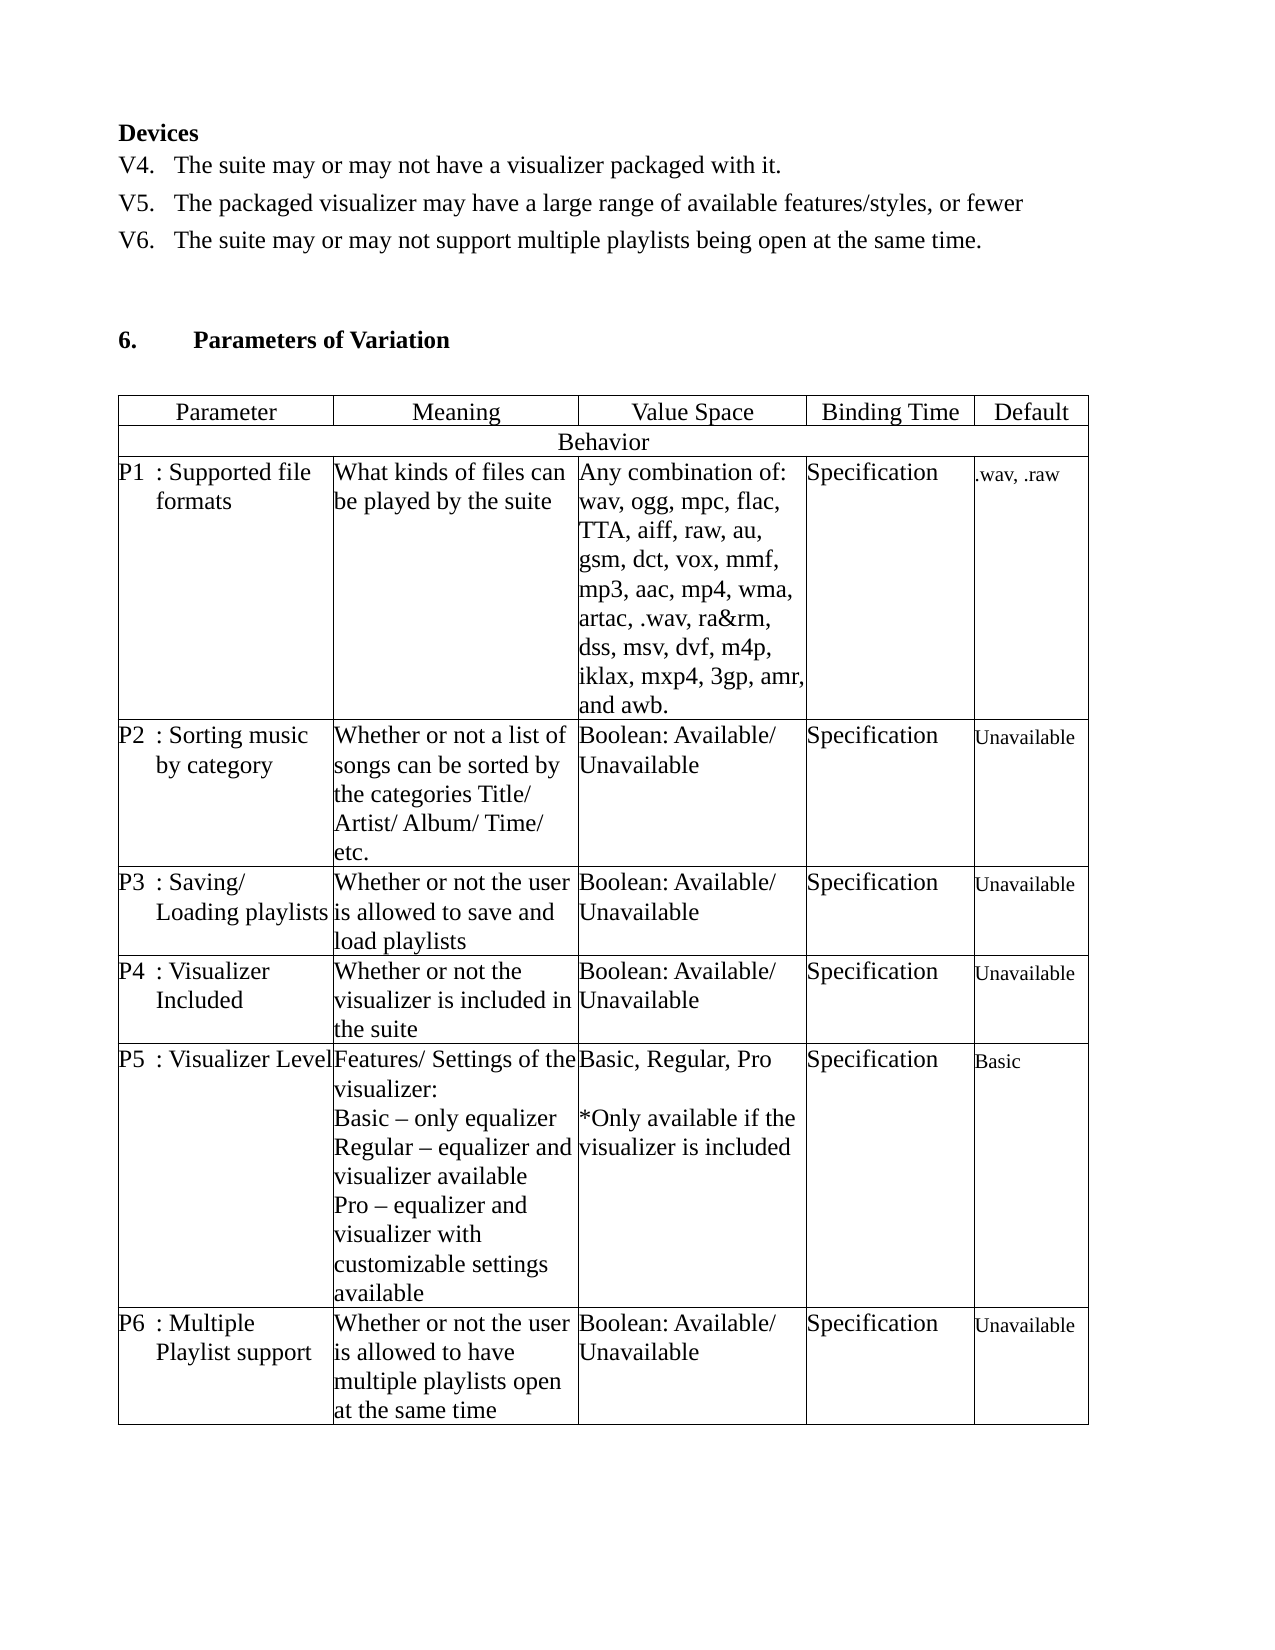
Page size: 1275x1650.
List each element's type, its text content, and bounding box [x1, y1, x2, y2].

table_cell Features/ Settings of the visualizer: Basic – only equalizer Regular – equalizer and visualizer available Pro – equalizer and visualizer with customizable settings available [334, 1044, 578, 1307]
table_cell Any combination of: wav, ogg, mpc, flac, TTA, aiff, raw, au, gsm, dct, vox, mmf, mp3, aac, mp4, wma, artac, .wav, ra&rm, dss, msv, dvf, m4p, iklax, mxp4, 3gp, amr, and awb. [579, 457, 806, 719]
table_cell Basic [975, 1044, 1088, 1307]
table_header Parameter [119, 396, 333, 425]
table_cell : Sorting music by category [119, 720, 333, 866]
table_cell Whether or not a list of songs can be sorted by the categories Title/ Artist/ Album/ Time/ etc. [334, 720, 578, 866]
list The suite may or may not support multiple playlists being open at the same time. [118, 228, 1157, 253]
table_cell Behavior [119, 426, 1088, 456]
table_cell : Saving/ Loading playlists [119, 867, 333, 954]
table_cell : Visualizer Included [119, 956, 333, 1043]
table_cell .wav, .raw [975, 457, 1088, 719]
table_cell Whether or not the visualizer is included in the suite [334, 956, 578, 1043]
table_cell Specification [807, 457, 974, 719]
table_cell What kinds of files can be played by the suite [334, 457, 578, 719]
table_cell Unavailable [975, 867, 1088, 954]
list 6. Parameters of Variation [118, 324, 1157, 353]
list The packaged visualizer may have a large range of available features/styles, or fewer [118, 191, 1157, 216]
table_cell Specification [807, 720, 974, 866]
table_cell Unavailable [975, 720, 1088, 866]
table_cell Boolean: Available/ Unavailable [579, 867, 806, 954]
table_header Default [975, 396, 1088, 425]
list The suite may or may not have a visualizer packaged with it. [118, 153, 1157, 178]
table_cell Specification [807, 867, 974, 954]
table_header Value Space [579, 396, 806, 425]
table_cell Basic, Regular, Pro *Only available if the visualizer is included [579, 1044, 806, 1307]
table_header Binding Time [807, 396, 974, 425]
table_cell Unavailable [975, 1308, 1088, 1424]
table_cell Boolean: Available/ Unavailable [579, 720, 806, 866]
table_cell Whether or not the user is allowed to have multiple playlists open at the same time [334, 1308, 578, 1424]
table_cell Whether or not the user is allowed to save and load playlists [334, 867, 578, 954]
table_cell : Visualizer Level [119, 1044, 333, 1307]
table_cell Boolean: Available/ Unavailable [579, 1308, 806, 1424]
table_cell : Supported file formats [119, 457, 333, 719]
subtitle Devices [118, 118, 1157, 147]
table_header Meaning [334, 396, 578, 425]
table_cell Specification [807, 1308, 974, 1424]
table_cell Specification [807, 956, 974, 1043]
table_cell : Multiple Playlist support [119, 1308, 333, 1424]
table_cell Boolean: Available/ Unavailable [579, 956, 806, 1043]
table_cell Specification [807, 1044, 974, 1307]
table_cell Unavailable [975, 956, 1088, 1043]
